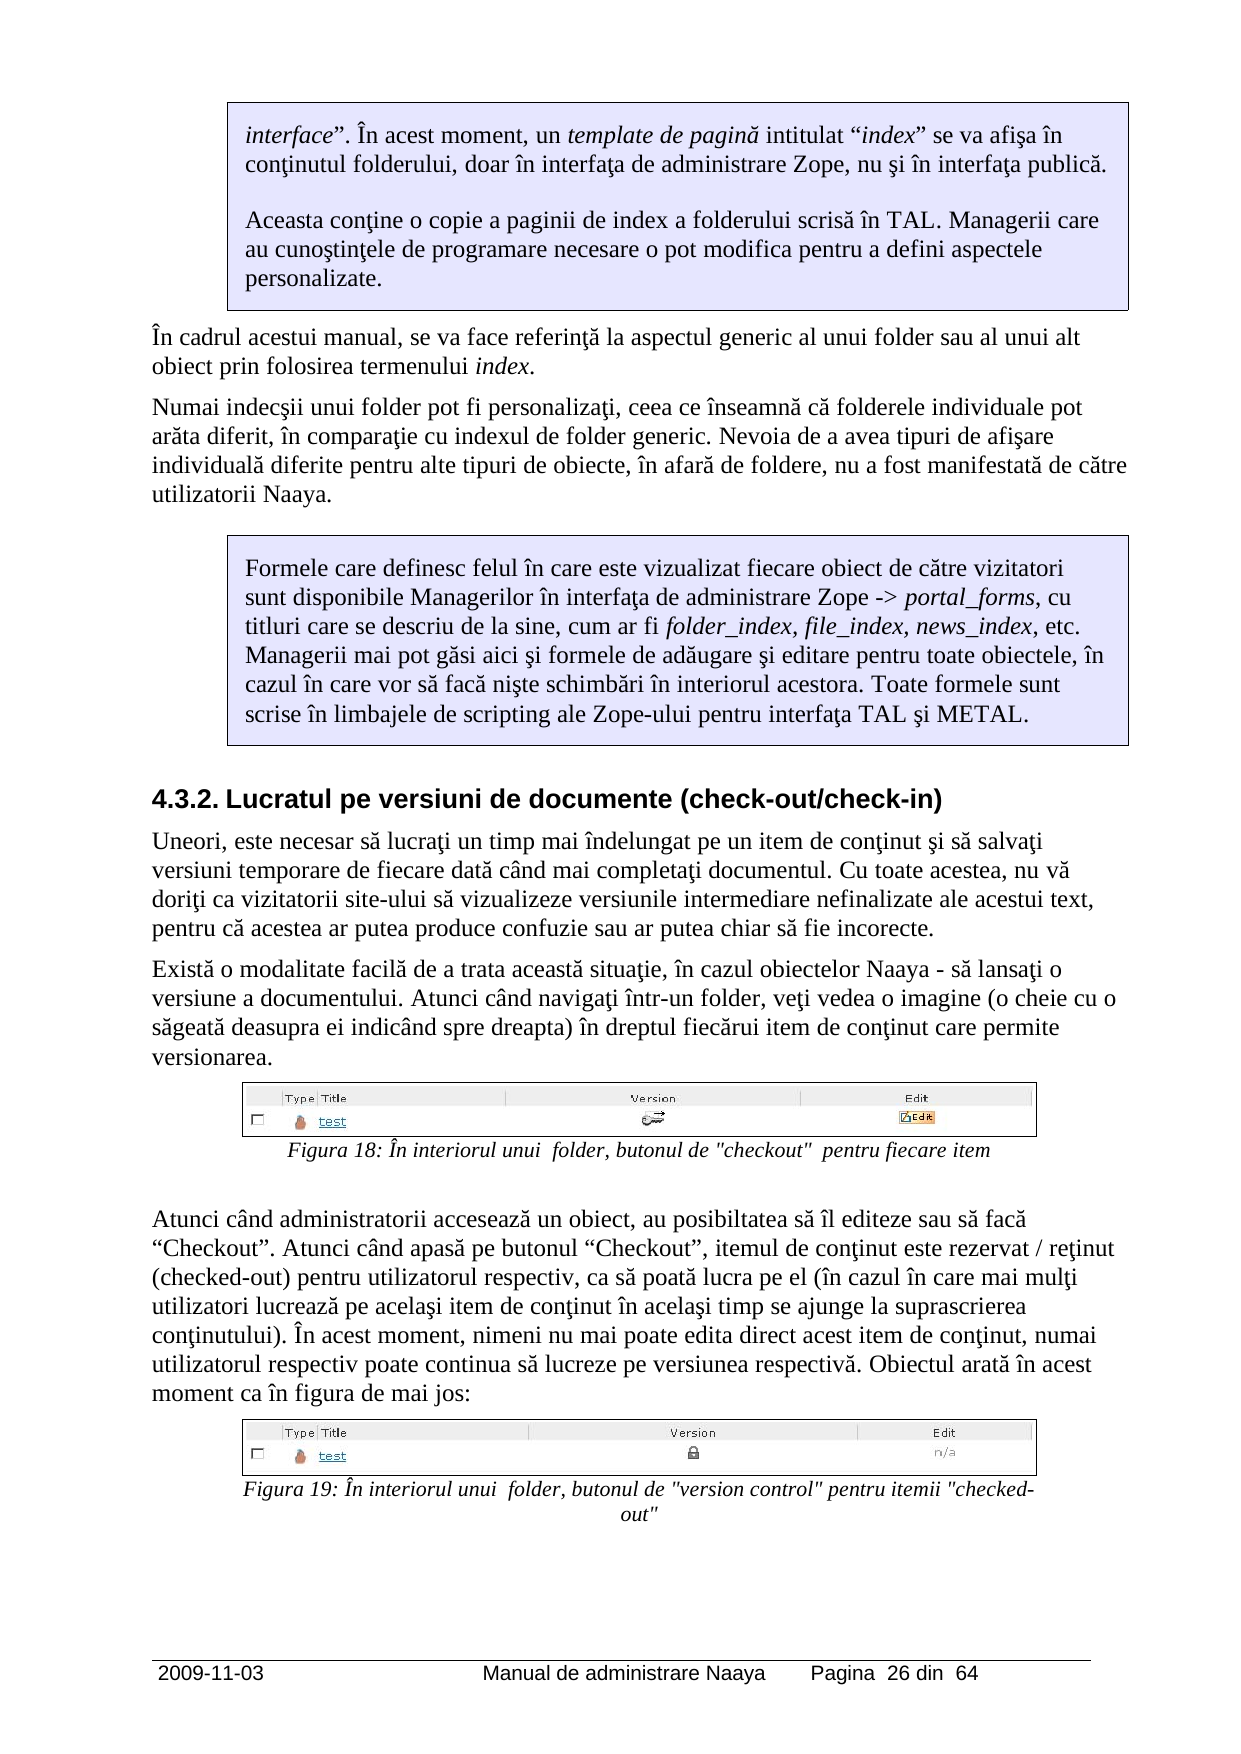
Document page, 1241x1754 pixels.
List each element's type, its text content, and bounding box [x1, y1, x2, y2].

text Formele care definesc felul în care este vizualizat fiecare obiect de către vizitatori sunt disponibile Managerilor în interfaţa de administrare Zope -> portal_forms, cu titluri care se descriu de la sine, cum ar fi folder_index, file_index, news_index, etc. Managerii mai pot găsi aici şi formele de adăugare şi editare pentru toate obiectele, în cazul în care vor să facă nişte schimbări în interiorul acestora. Toate formele sunt scrise în limbajele de scripting ale Zope-ului pentru interfaţa TAL şi METAL. [228, 536, 1128, 745]
text [243, 1420, 1036, 1475]
text Figura 18: În interiorul unui folder, butonul de "checkout" pentru fiecare item [242, 1137, 1037, 1163]
text Numai indecşii unui folder pot fi personalizaţi, ceea ce înseamnă că folderele individuale pot arăta diferit, în comparaţie cu indexul de folder generic. Nevoia de a avea tipuri de afişare individuală diferite pentru alte tipuri de obiecte, în afară de foldere, nu a fost manifestată de către utilizatorii Naaya. [152, 392, 1128, 508]
subtitle Lucratul pe versiuni de documente (check-out/check-in) [152, 783, 1128, 814]
text Figura 19: În interiorul unui folder, butonul de "version control" pentru itemii "checked-out" [242, 1476, 1037, 1527]
text Atunci când administratorii accesează un obiect, au posibiltatea să îl editeze sau să facă “Checkout”. Atunci când apasă pe butonul “Checkout”, itemul de conţinut este rezervat / reţinut (checked-out) pentru utilizatorul respectiv, ca să poată lucra pe el (în cazul în care mai mulţi utilizatori lucrează pe acelaşi item de conţinut în acelaşi timp se ajunge la suprascrierea conţinutului). În acest moment, nimeni nu mai poate edita direct acest item de conţinut, numai utilizatorul respectiv poate continua să lucreze pe versiunea respectivă. Obiectul arată în acest moment ca în figura de mai jos: [152, 1203, 1128, 1407]
picture [246, 1086, 1034, 1134]
picture [246, 1422, 1034, 1472]
text [243, 1083, 1036, 1136]
text interface”. În acest moment, un template de pagină intitulat “index” se va afişa în conţinutul folderului, doar în interfaţa de administrare Zope, nu şi în interfaţa publică. [228, 103, 1128, 178]
text Există o modalitate facilă de a trata această situaţie, în cazul obiectelor Naaya - să lansaţi o versiune a documentului. Atunci când navigaţi într-un folder, veţi vedea o imagine (o cheie cu o săgeată deasupra ei indicând spre dreapta) în dreptul fiecărui item de conţinut care permite versionarea. [152, 954, 1128, 1070]
text Aceasta conţine o copie a paginii de index a folderului scrisă în TAL. Managerii care au cunoştinţele de programare necesare o pot modifica pentru a defini aspectele personalizate. [228, 187, 1128, 310]
text În cadrul acestui manual, se va face referinţă la aspectul generic al unui folder sau al unui alt obiect prin folosirea termenului index. [152, 322, 1128, 380]
text Uneori, este necesar să lucraţi un timp mai îndelungat pe un item de conţinut şi să salvaţi versiuni temporare de fiecare dată când mai completaţi documentul. Cu toate acestea, nu vă doriţi ca vizitatorii site-ului să vizualizeze versiunile intermediare nefinalizate ale acestui text, pentru că acestea ar putea produce confuzie sau ar putea chiar să fie incorecte. [152, 826, 1128, 942]
